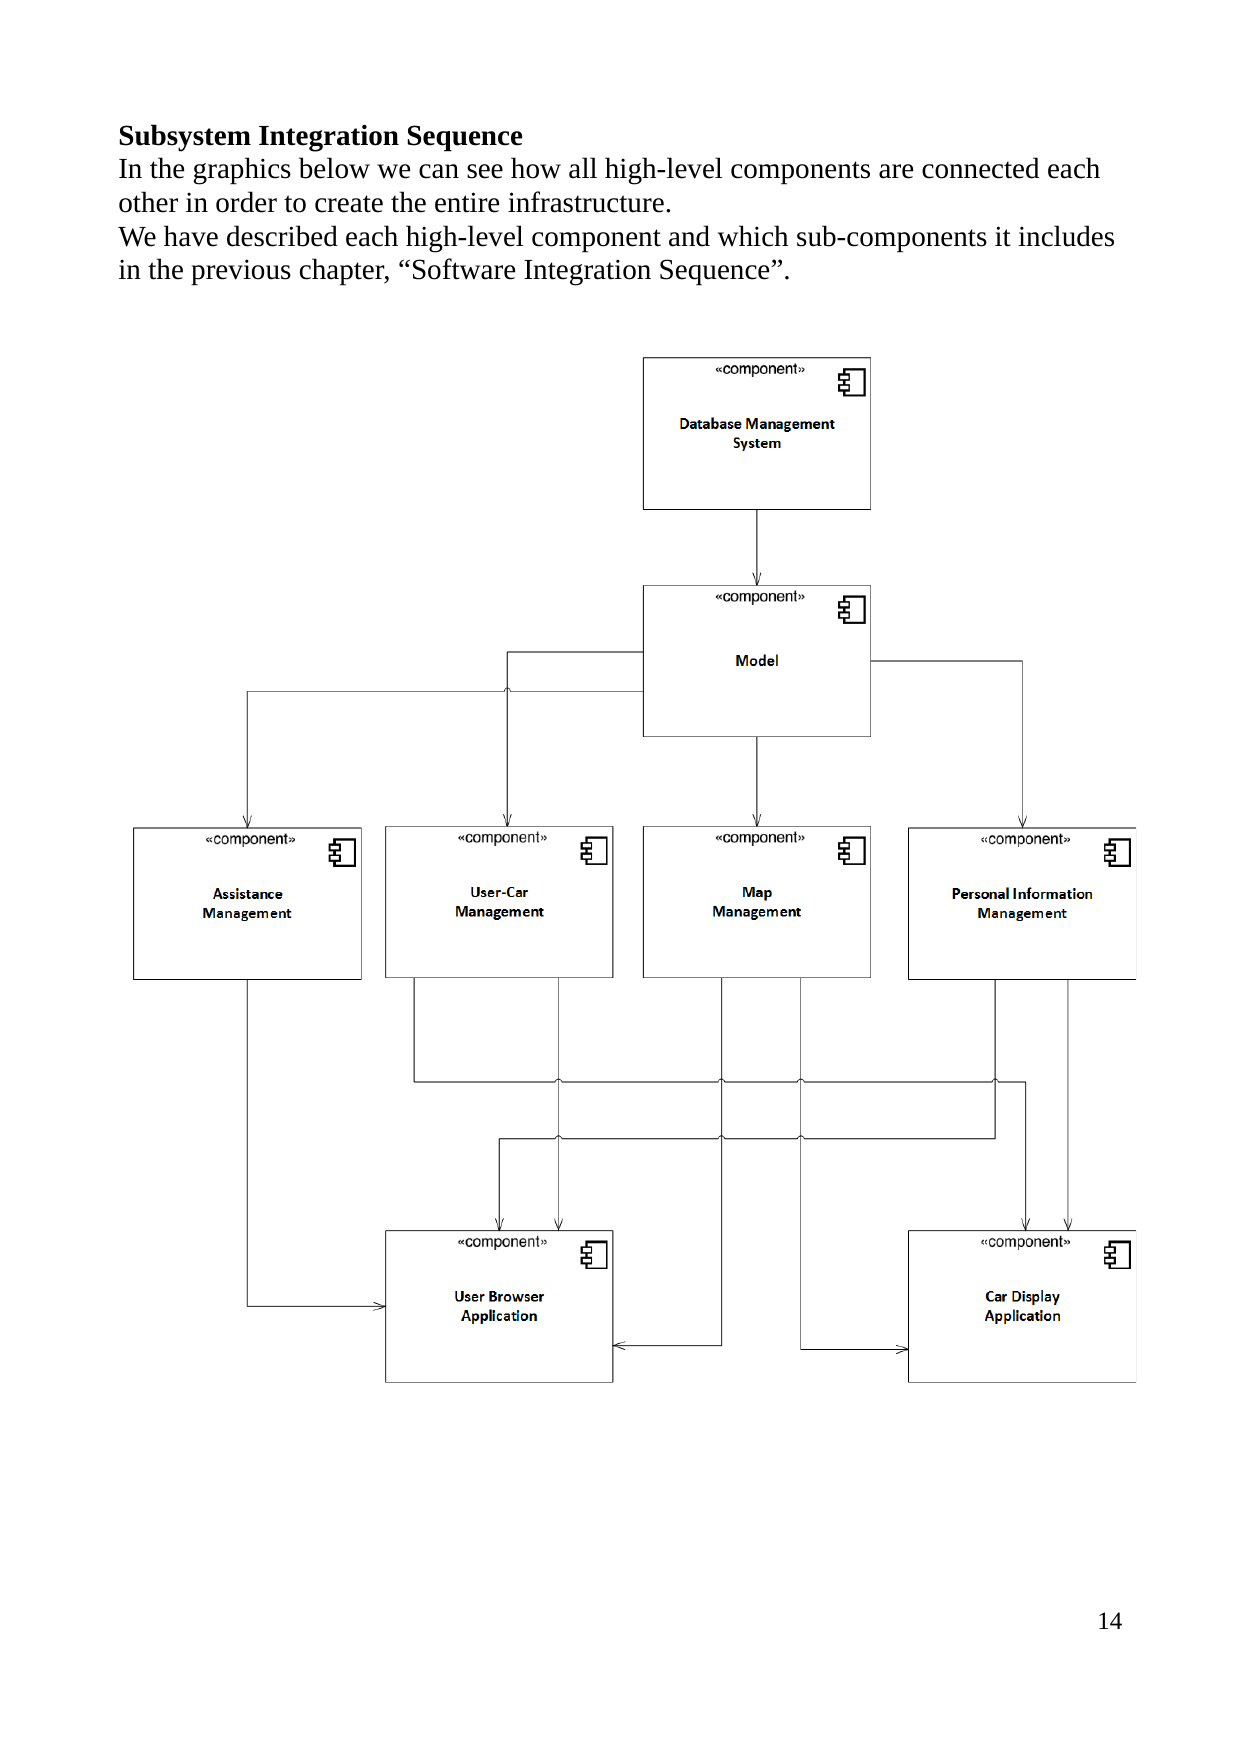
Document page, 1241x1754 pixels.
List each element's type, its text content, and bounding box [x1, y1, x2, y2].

text Subsystem Integration Sequence [118, 118, 1122, 152]
text We have described each high-level component and which sub-components it includes in the previous chapter, “Software Integration Sequence”. [118, 219, 1122, 286]
picture [132, 356, 1137, 1383]
text In the graphics below we can see how all high-level components are connected each other in order to create the entire infrastructure. [118, 152, 1122, 219]
